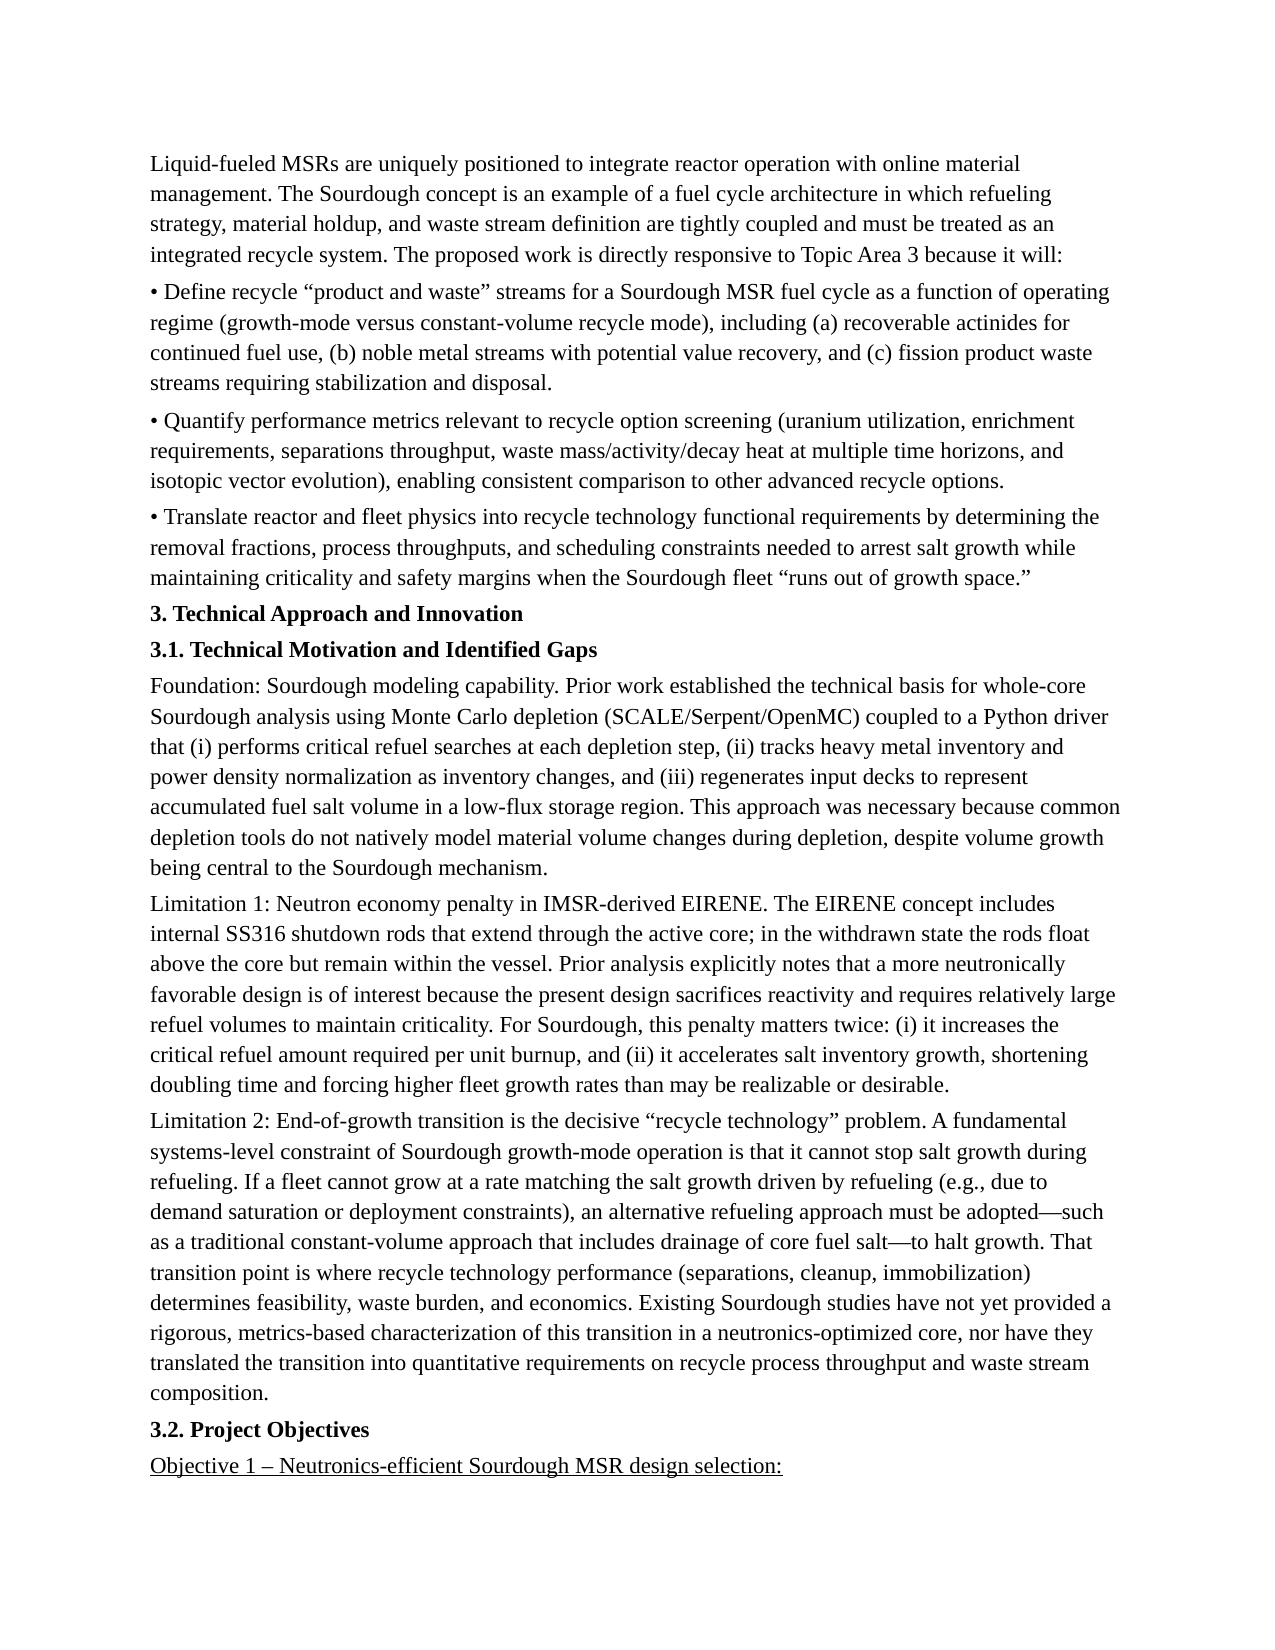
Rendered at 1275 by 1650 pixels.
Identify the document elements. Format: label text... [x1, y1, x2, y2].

text Foundation: Sourdough modeling capability. Prior work established the technical basis for whole-core Sourdough analysis using Monte Carlo depletion (SCALE/Serpent/OpenMC) coupled to a Python driver that (i) performs critical refuel searches at each depletion step, (ii) tracks heavy metal inventory and power density normalization as inventory changes, and (iii) regenerates input decks to represent accumulated fuel salt volume in a low-flux storage region. This approach was necessary because common depletion tools do not natively model material volume changes during depletion, despite volume growth being central to the Sourdough mechanism. [150, 672, 1125, 880]
subtitle 3.2. Project Objectives [150, 1416, 1125, 1442]
text • Quantify performance metrics relevant to recycle option screening (uranium utilization, enrichment requirements, separations throughput, waste mass/activity/decay heat at multiple time horizons, and isotopic vector evolution), enabling consistent comparison to other advanced recycle options. [150, 407, 1125, 493]
text • Translate reactor and fleet physics into recycle technology functional requirements by determining the removal fractions, process throughputs, and scheduling constraints needed to arrest salt growth while maintaining criticality and safety margins when the Sourdough fleet “runs out of growth space.” [150, 503, 1125, 590]
subtitle 3.1. Technical Motivation and Identified Gaps [150, 636, 1125, 663]
text Liquid-fueled MSRs are uniquely positioned to integrate reactor operation with online material management. The Sourdough concept is an example of a fuel cycle architecture in which refueling strategy, material holdup, and waste stream definition are tightly coupled and must be treated as an integrated recycle system. The proposed work is directly responsive to Topic Area 3 because it will: [150, 150, 1125, 267]
subtitle 3. Technical Approach and Innovation [150, 600, 1125, 626]
text Limitation 2: End-of-growth transition is the decisive “recycle technology” problem. A fundamental systems-level constraint of Sourdough growth-mode operation is that it cannot stop salt growth during refueling. If a fleet cannot grow at a rate matching the salt growth driven by refueling (e.g., due to demand saturation or deployment constraints), an alternative refueling approach must be adopted—such as a traditional constant-volume approach that includes drainage of core fuel salt—to halt growth. That transition point is where recycle technology performance (separations, cleanup, immobilization) determines feasibility, waste burden, and economics. Existing Sourdough studies have not yet provided a rigorous, metrics-based characterization of this transition in a neutronics-optimized core, nor have they translated the transition into quantitative requirements on recycle process throughput and waste stream composition. [150, 1107, 1125, 1406]
text Objective 1 – Neutronics-efficient Sourdough MSR design selection: [150, 1452, 1125, 1478]
text Limitation 1: Neutron economy penalty in IMSR-derived EIRENE. The EIRENE concept includes internal SS316 shutdown rods that extend through the active core; in the withdrawn state the rods float above the core but remain within the vessel. Prior analysis explicitly notes that a more neutronically favorable design is of interest because the present design sacrifices reactivity and requires relatively large refuel volumes to maintain criticality. For Sourdough, this penalty matters twice: (i) it increases the critical refuel amount required per unit burnup, and (ii) it accelerates salt inventory growth, shortening doubling time and forcing higher fleet growth rates than may be realizable or desirable. [150, 890, 1125, 1098]
text • Define recycle “product and waste” streams for a Sourdough MSR fuel cycle as a function of operating regime (growth-mode versus constant-volume recycle mode), including (a) recoverable actinides for continued fuel use, (b) noble metal streams with potential value recovery, and (c) fission product waste streams requiring stabilization and disposal. [150, 278, 1125, 395]
